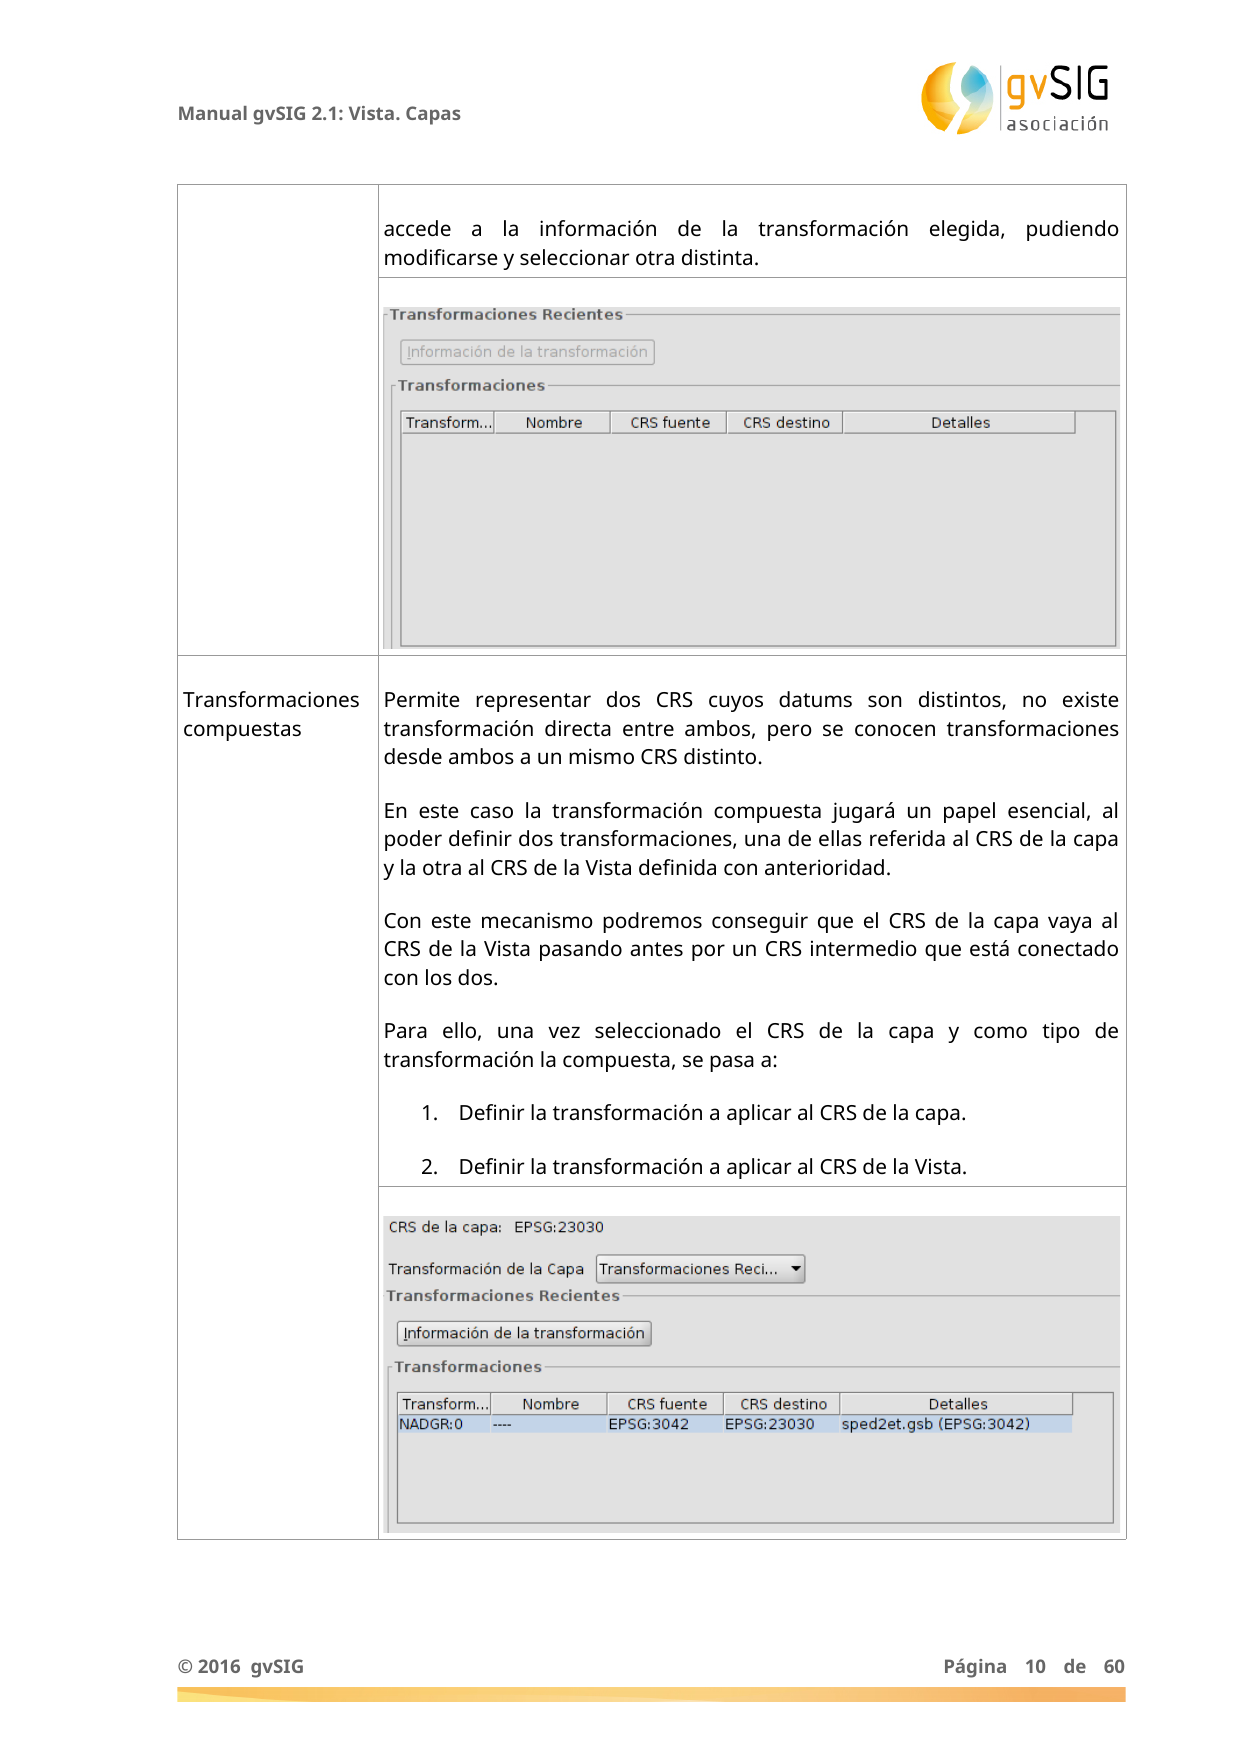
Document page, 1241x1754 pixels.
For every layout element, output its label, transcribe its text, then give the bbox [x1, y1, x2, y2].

table_cell [178, 185, 378, 655]
table_cell Transformaciones compuestas [178, 656, 378, 1538]
table_cell Permite representar dos CRS cuyos datums son distintos, no existe transformación directa entre ambos, pero se conocen transformaciones desde ambos a un mismo CRS distinto. En este caso la transformación compuesta jugará un papel esencial, al poder definir dos transformaciones, una de ellas referida al CRS de la capa y la otra al CRS de la Vista definida con anterioridad. Con este mecanismo podremos conseguir que el CRS de la capa vaya al CRS de la Vista pasando antes por un CRS intermedio que está conectado con los dos. Para ello, una vez seleccionado el CRS de la capa y como tipo de transformación la compuesta, se pasa a: Definir la transformación a aplicar al CRS de la capa. Definir la transformación a aplicar al CRS de la Vista. [379, 656, 1126, 1186]
table_cell [379, 278, 1126, 655]
table_cell [379, 1187, 1126, 1538]
picture [177, 1687, 1126, 1702]
picture [902, 47, 1122, 148]
picture [383, 307, 1121, 649]
picture [383, 1216, 1121, 1533]
table_cell accede a la información de la transformación elegida, pudiendo modificarse y seleccionar otra distinta. [379, 185, 1126, 277]
